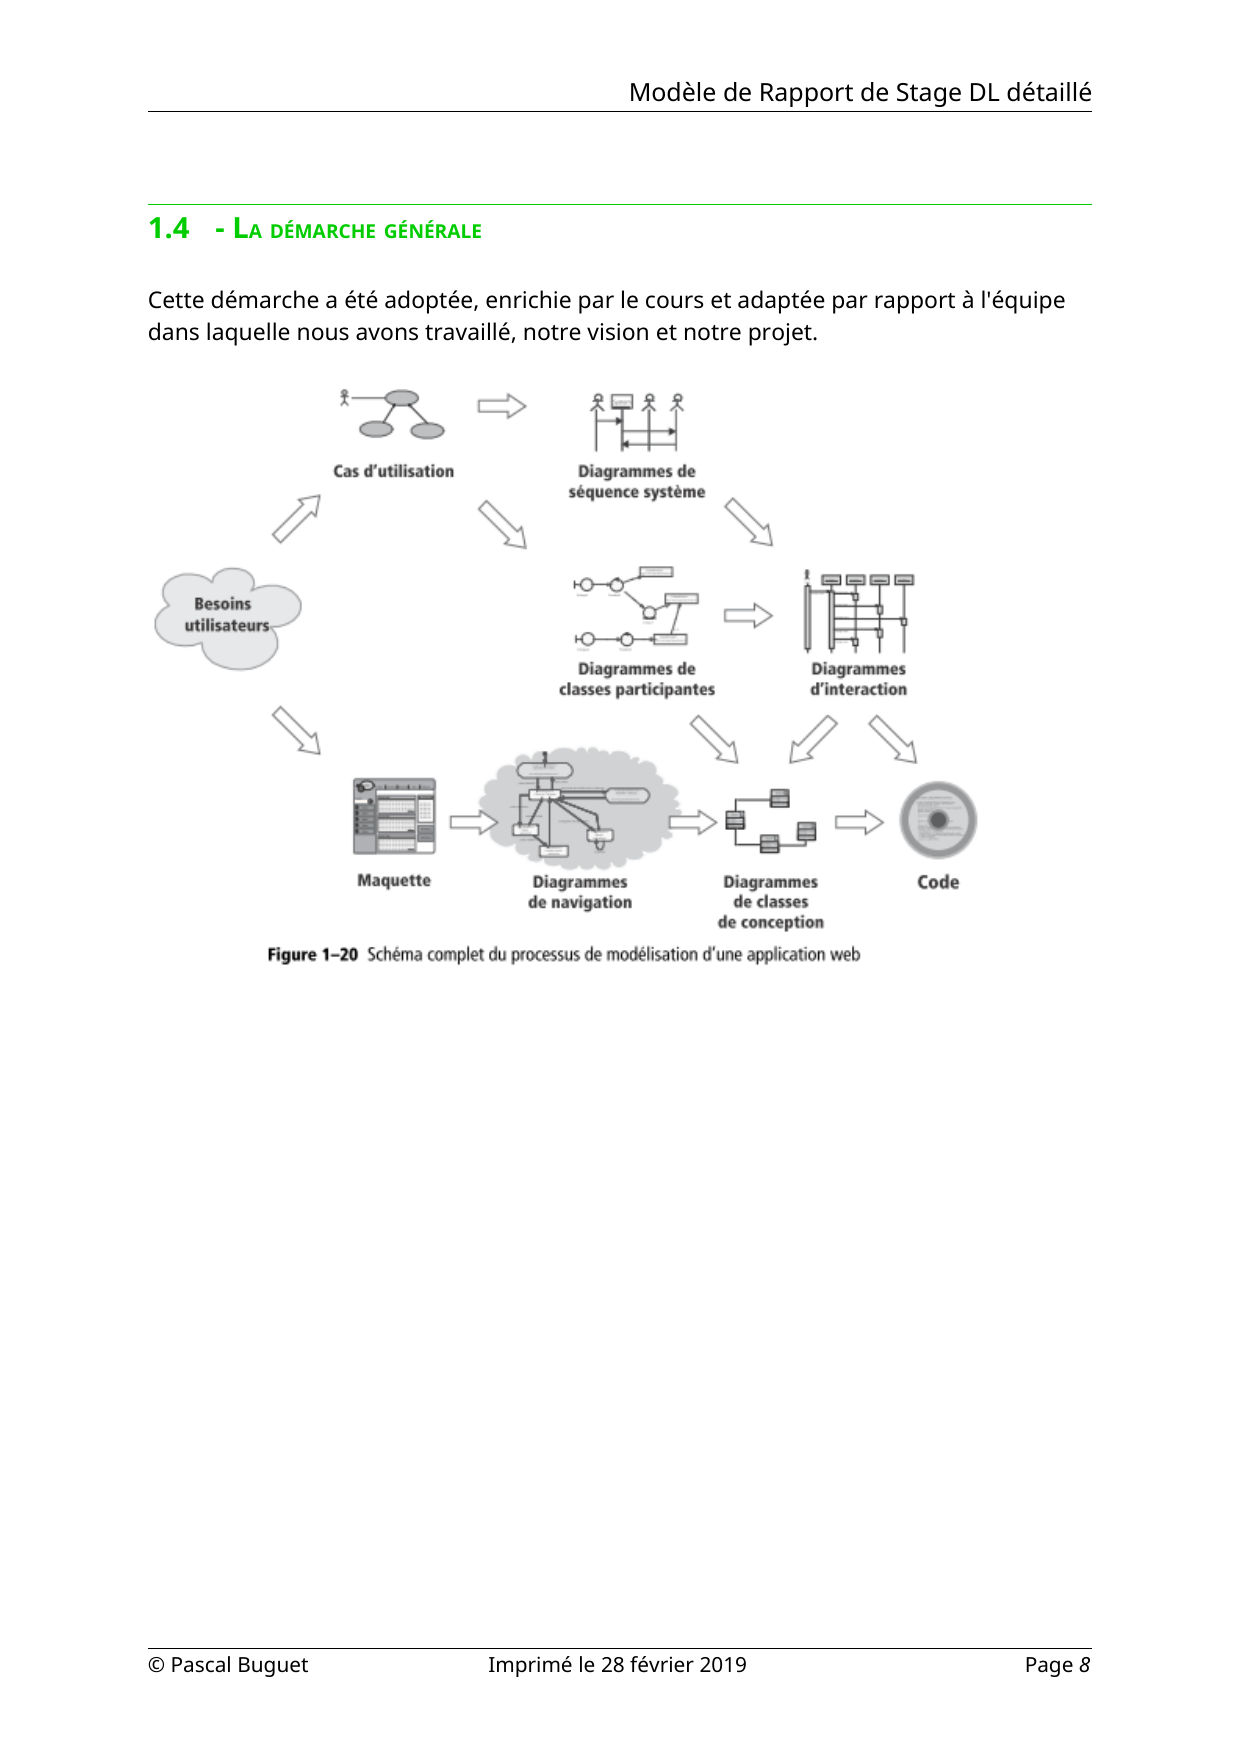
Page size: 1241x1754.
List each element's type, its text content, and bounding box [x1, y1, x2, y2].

text Cette démarche a été adoptée, enrichie par le cours et adaptée par rapport à l'équipe dans laquelle nous avons travaillé, notre vision et notre projet. [148, 284, 1092, 347]
picture [147, 378, 998, 971]
subtitle - La démarche générale [148, 205, 1092, 247]
